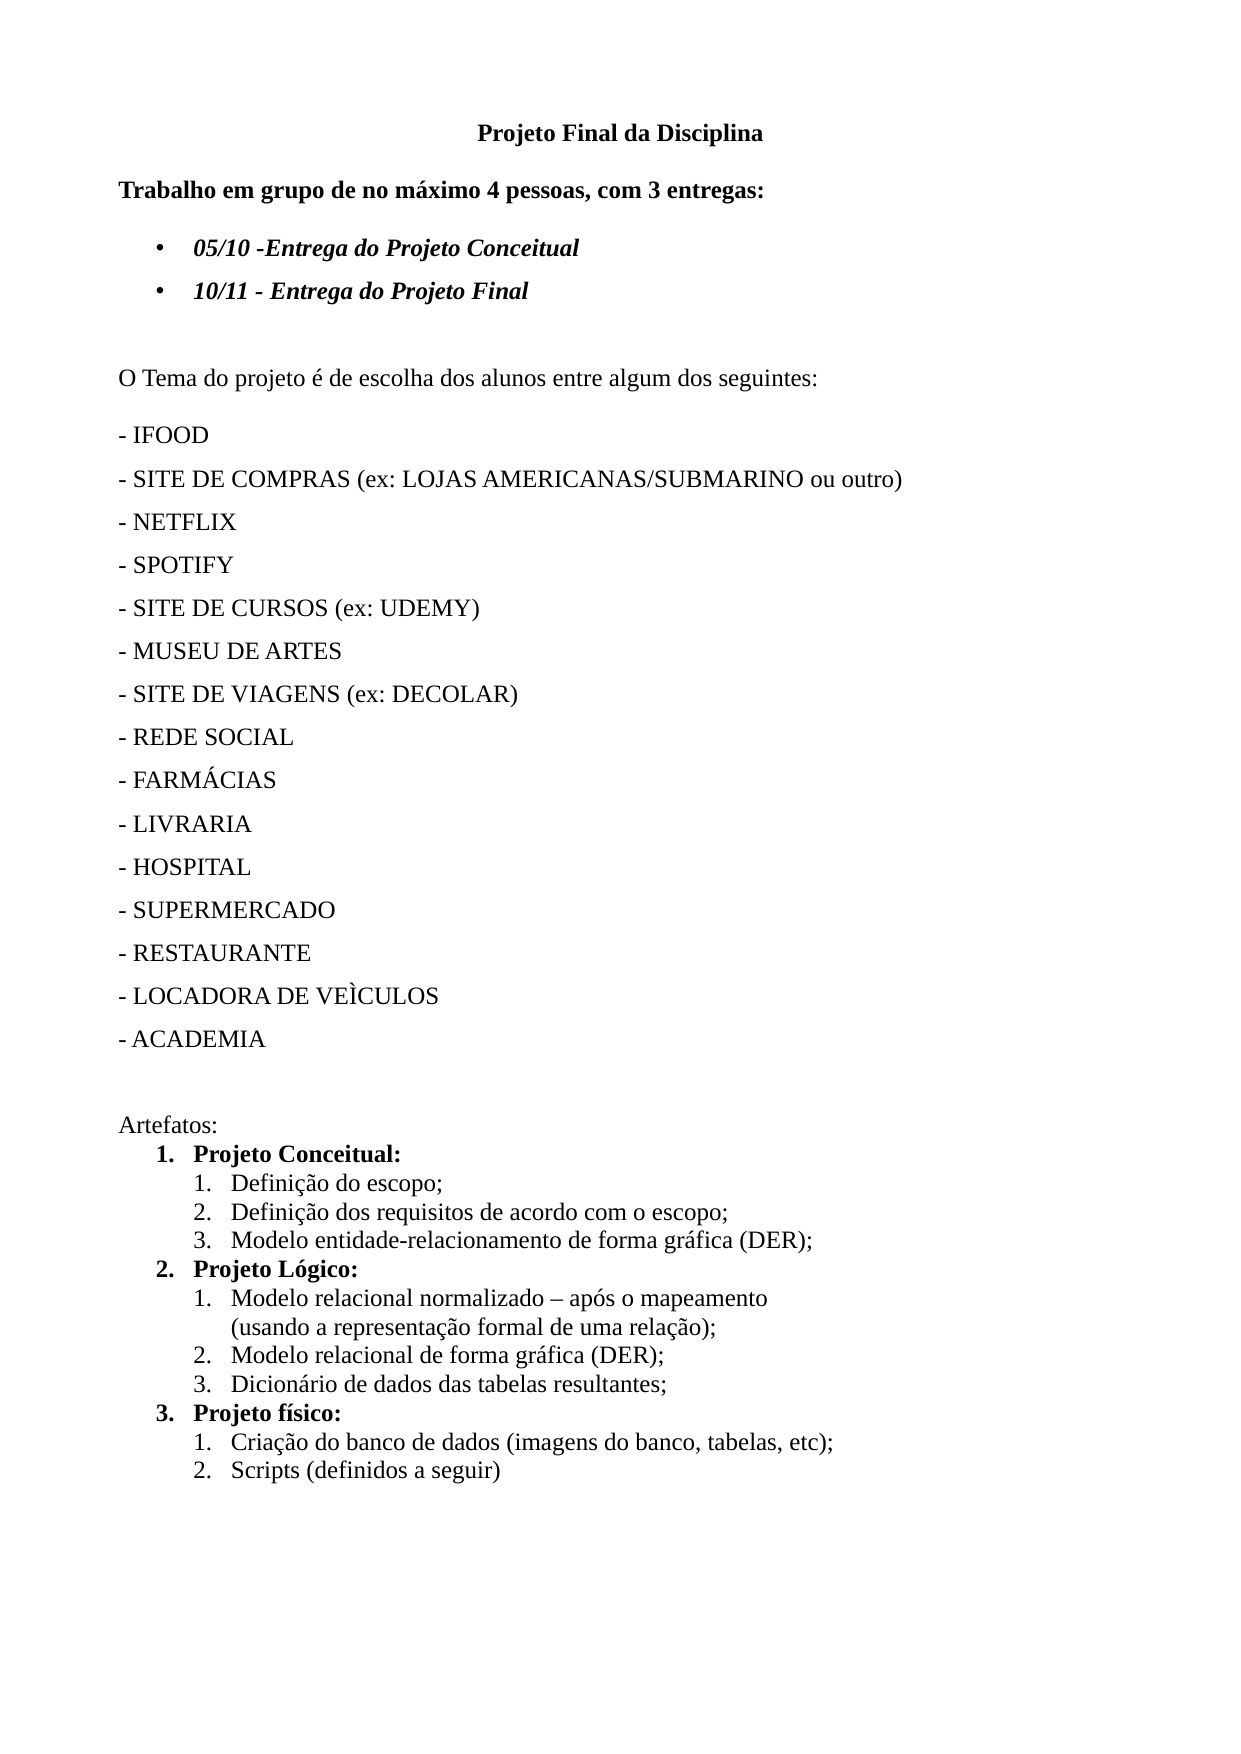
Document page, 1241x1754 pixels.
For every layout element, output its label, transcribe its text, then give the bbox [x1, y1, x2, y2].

text Trabalho em grupo de no máximo 4 pessoas, com 3 entregas: [118, 176, 1122, 204]
list Definição dos requisitos de acordo com o escopo; [193, 1197, 1122, 1226]
list Dicionário de dados das tabelas resultantes; [193, 1369, 1122, 1398]
text - SITE DE CURSOS (ex: UDEMY) [118, 593, 1122, 622]
list Projeto Lógico: [156, 1254, 1122, 1283]
list Projeto Conceitual: [156, 1139, 1122, 1168]
list Modelo relacional de forma gráfica (DER); [193, 1341, 1122, 1369]
text - HOSPITAL [118, 852, 1122, 881]
text - LIVRARIA [118, 809, 1122, 837]
text - SITE DE COMPRAS (ex: LOJAS AMERICANAS/SUBMARINO ou outro) [118, 464, 1122, 492]
text - MUSEU DE ARTES [118, 636, 1122, 665]
text - REDE SOCIAL [118, 722, 1122, 751]
text O Tema do projeto é de escolha dos alunos entre algum dos seguintes: [118, 363, 1122, 392]
text - SPOTIFY [118, 550, 1122, 579]
list Criação do banco de dados (imagens do banco, tabelas, etc); [193, 1427, 1122, 1456]
text - LOCADORA DE VEÌCULOS [118, 981, 1122, 1010]
text - IFOOD [118, 421, 1122, 449]
list Definição do escopo; [193, 1168, 1122, 1197]
list Modelo entidade-relacionamento de forma gráfica (DER); [193, 1226, 1122, 1254]
text Artefatos: [118, 1111, 1122, 1139]
list Scripts (definidos a seguir) [193, 1456, 1122, 1484]
text - SUPERMERCADO [118, 895, 1122, 924]
text Projeto Final da Disciplina [118, 118, 1122, 147]
list 10/11 - Entrega do Projeto Final [156, 276, 1122, 305]
text - NETFLIX [118, 507, 1122, 536]
list Projeto físico: [156, 1398, 1122, 1427]
text - RESTAURANTE [118, 938, 1122, 967]
text - SITE DE VIAGENS (ex: DECOLAR) [118, 679, 1122, 708]
list (usando a representação formal de uma relação); [193, 1312, 1122, 1341]
text - ACADEMIA [118, 1024, 1122, 1053]
text - FARMÁCIAS [118, 766, 1122, 794]
list 05/10 -Entrega do Projeto Conceitual [156, 233, 1122, 262]
list Modelo relacional normalizado – após o mapeamento [193, 1283, 1122, 1312]
